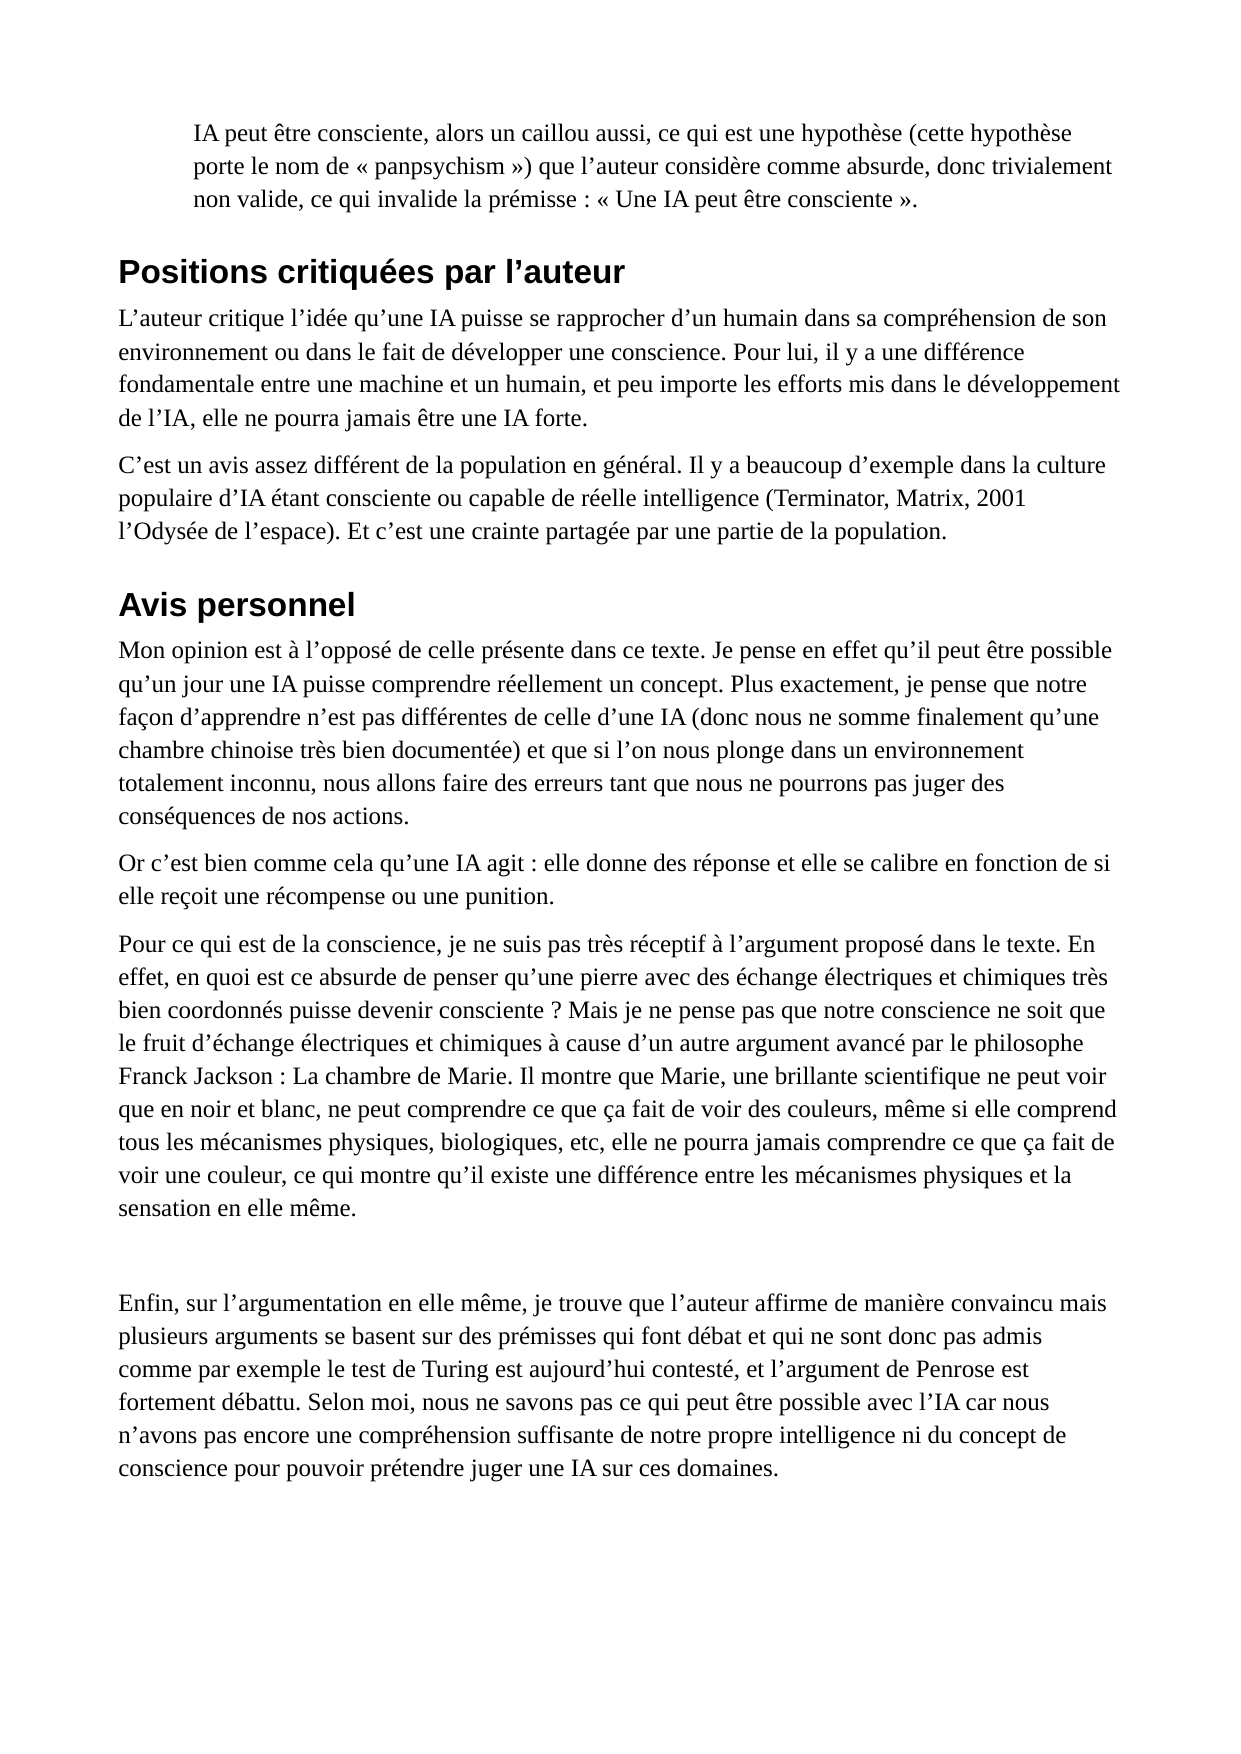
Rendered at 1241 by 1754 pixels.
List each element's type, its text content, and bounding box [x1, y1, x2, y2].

text C’est un avis assez différent de la population en général. Il y a beaucoup d’exemple dans la culture populaire d’IA étant consciente ou capable de réelle intelligence (Terminator, Matrix, 2001 l’Odysée de l’espace). Et c’est une crainte partagée par une partie de la population. [118, 450, 1122, 545]
list IA peut être consciente, alors un caillou aussi, ce qui est une hypothèse (cette hypothèse porte le nom de « panpsychism ») que l’auteur considère comme absurde, donc trivialement non valide, ce qui invalide la prémisse : « Une IA peut être consciente ». [156, 118, 1122, 213]
text Mon opinion est à l’opposé de celle présente dans ce texte. Je pense en effet qu’il peut être possible qu’un jour une IA puisse comprendre réellement un concept. Plus exactement, je pense que notre façon d’apprendre n’est pas différentes de celle d’une IA (donc nous ne somme finalement qu’une chambre chinoise très bien documentée) et que si l’on nous plonge dans un environnement totalement inconnu, nous allons faire des erreurs tant que nous ne pourrons pas juger des conséquences de nos actions. [118, 636, 1122, 829]
text Or c’est bien comme cela qu’une IA agit : elle donne des réponse et elle se calibre en fonction de si elle reçoit une récompense ou une punition. [118, 848, 1122, 910]
text L’auteur critique l’idée qu’une IA puisse se rapprocher d’un humain dans sa compréhension de son environnement ou dans le fait de développer une conscience. Pour lui, il y a une différence fondamentale entre une machine et un humain, et peu importe les efforts mis dans le développement de l’IA, elle ne pourra jamais être une IA forte. [118, 303, 1122, 431]
subtitle Avis personnel [118, 585, 1122, 623]
text Pour ce qui est de la conscience, je ne suis pas très réceptif à l’argument proposé dans le texte. En effet, en quoi est ce absurde de penser qu’une pierre avec des échange électriques et chimiques très bien coordonnés puisse devenir consciente ? Mais je ne pense pas que notre conscience ne soit que le fruit d’échange électriques et chimiques à cause d’un autre argument avancé par le philosophe Franck Jackson : La chambre de Marie. Il montre que Marie, une brillante scientifique ne peut voir que en noir et blanc, ne peut comprendre ce que ça fait de voir des couleurs, même si elle comprend tous les mécanismes physiques, biologiques, etc, elle ne pourra jamais comprendre ce que ça fait de voir une couleur, ce qui montre qu’il existe une différence entre les mécanismes physiques et la sensation en elle même. [118, 929, 1122, 1222]
subtitle Positions critiquées par l’auteur [118, 253, 1122, 291]
text Enfin, sur l’argumentation en elle même, je trouve que l’auteur affirme de manière convaincu mais plusieurs arguments se basent sur des prémisses qui font débat et qui ne sont donc pas admis comme par exemple le test de Turing est aujourd’hui contesté, et l’argument de Penrose est fortement débattu. Selon moi, nous ne savons pas ce qui peut être possible avec l’IA car nous n’avons pas encore une compréhension suffisante de notre propre intelligence ni du concept de conscience pour pouvoir prétendre juger une IA sur ces domaines. [118, 1288, 1122, 1482]
